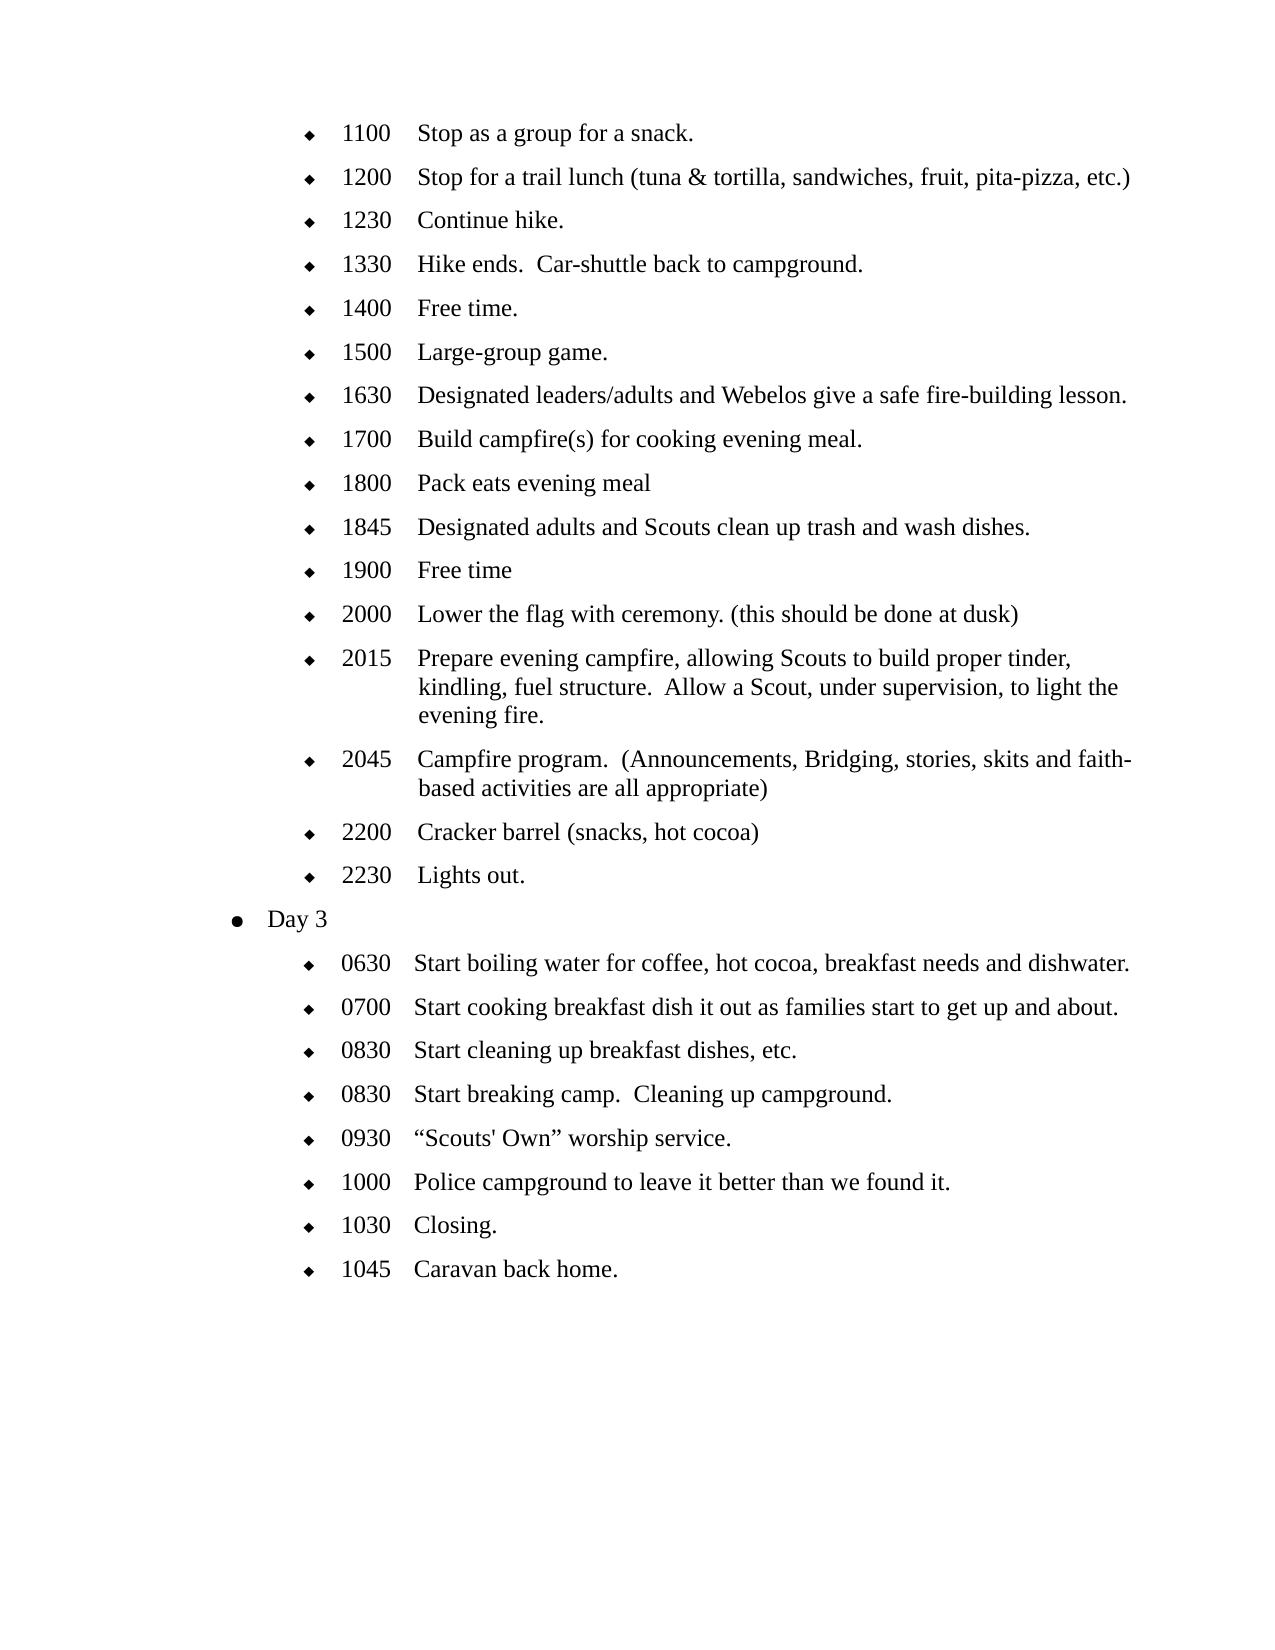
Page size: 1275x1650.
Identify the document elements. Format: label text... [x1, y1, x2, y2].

list 0830 Start cleaning up breakfast dishes, etc. [303, 1036, 1157, 1064]
list 1900 Free time [304, 556, 1157, 584]
list 1030 Closing. [303, 1211, 1157, 1239]
list Day 3 [229, 904, 1157, 933]
list 0630 Start boiling water for coffee, hot cocoa, breakfast needs and dishwater. [303, 948, 1157, 977]
list 1500 Large-group game. [304, 337, 1157, 366]
list 1630 Designated leaders/adults and Webelos give a safe fire-building lesson. [304, 381, 1157, 409]
list 0700 Start cooking breakfast dish it out as families start to get up and about. [303, 992, 1157, 1021]
list 2015 Prepare evening campfire, allowing Scouts to build proper tinder, kindling, fuel structure. Allow a Scout, under supervision, to light the evening fire. [304, 643, 1157, 729]
list 1230 Continue hike. [304, 206, 1157, 234]
list 1845 Designated adults and Scouts clean up trash and wash dishes. [304, 512, 1157, 541]
list 0830 Start breaking camp. Cleaning up campground. [303, 1079, 1157, 1108]
list 1000 Police campground to leave it better than we found it. [303, 1167, 1157, 1196]
list 1100 Stop as a group for a snack. [304, 118, 1157, 147]
list 1800 Pack eats evening meal [304, 468, 1157, 497]
list 2045 Campfire program. (Announcements, Bridging, stories, skits and faith-based activities are all appropriate) [304, 744, 1157, 802]
list 1700 Build campfire(s) for cooking evening meal. [304, 424, 1157, 453]
list 2000 Lower the flag with ceremony. (this should be done at dusk) [304, 599, 1157, 628]
list 1045 Caravan back home. [303, 1254, 1157, 1283]
list 0930 “Scouts' Own” worship service. [303, 1123, 1157, 1152]
list 1330 Hike ends. Car-shuttle back to campground. [304, 249, 1157, 278]
list 1400 Free time. [304, 293, 1157, 322]
list 2230 Lights out. [304, 861, 1157, 889]
list 2200 Cracker barrel (snacks, hot cocoa) [304, 817, 1157, 846]
list 1200 Stop for a trail lunch (tuna & tortilla, sandwiches, fruit, pita-pizza, etc.) [304, 162, 1157, 191]
